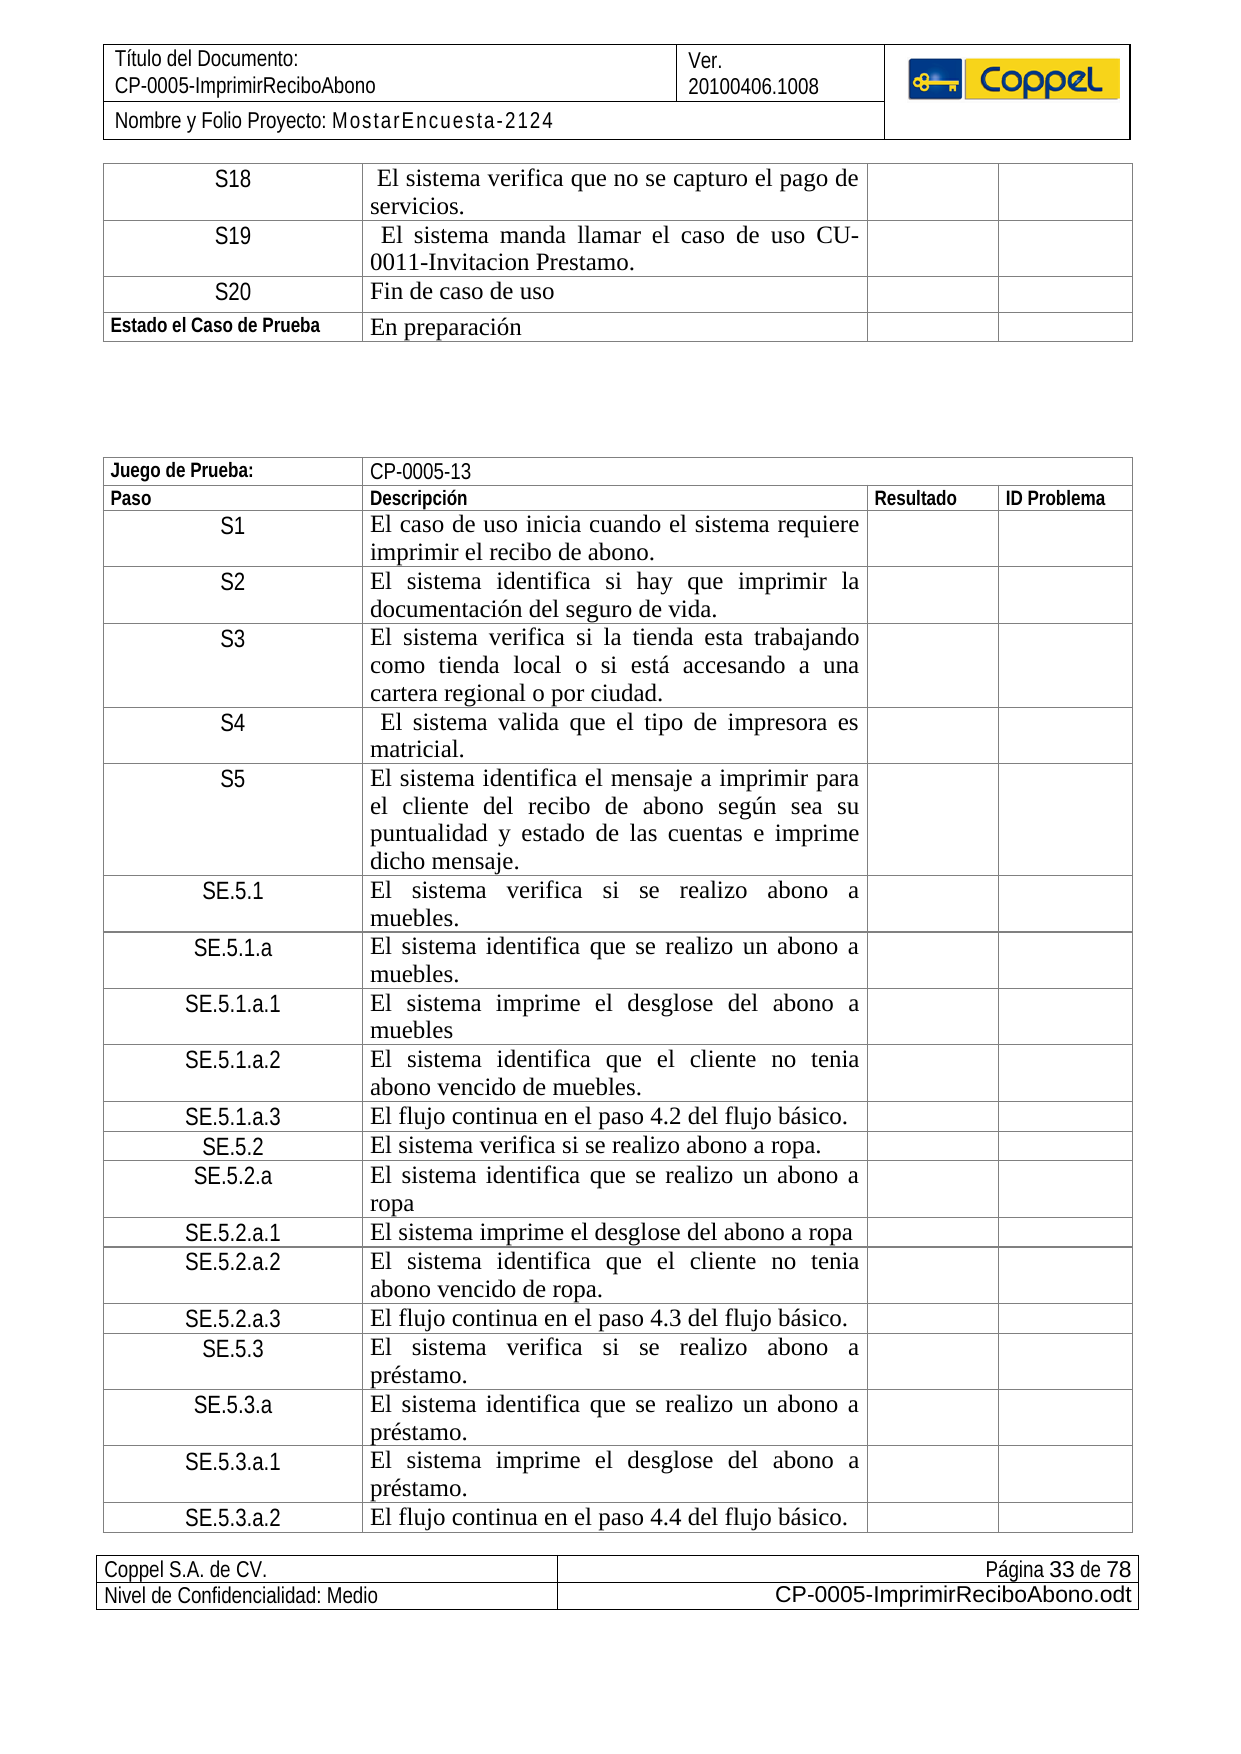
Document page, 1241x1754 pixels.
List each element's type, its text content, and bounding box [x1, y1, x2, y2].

table_cell [999, 764, 1132, 875]
table_cell [999, 1045, 1132, 1101]
table_cell El sistema verifica si se realizo abono a muebles. [363, 876, 867, 931]
table_header Juego de Prueba: [104, 458, 362, 484]
table_cell SE.5.1.a.2 [104, 1045, 362, 1101]
table_cell [868, 567, 998, 622]
table_cell [868, 933, 998, 988]
table_cell El sistema manda llamar el caso de uso CU-0011-Invitacion Prestamo. [363, 221, 867, 276]
table_cell S2 [104, 567, 362, 622]
table_cell SE.5.3.a [104, 1390, 362, 1445]
table_cell Estado el Caso de Prueba [104, 313, 362, 341]
table_cell El sistema verifica si se realizo abono a préstamo. [363, 1334, 867, 1389]
table_cell SE.5.3 [104, 1334, 362, 1389]
table_cell [868, 511, 998, 566]
table_cell SE.5.2.a [104, 1161, 362, 1217]
table_cell Paso [104, 486, 362, 509]
table_cell [999, 277, 1132, 312]
table_cell S4 [104, 708, 362, 763]
table_cell [868, 1218, 998, 1246]
table_cell El sistema imprime el desglose del abono a muebles [363, 989, 867, 1044]
table_cell [999, 1132, 1132, 1160]
table_cell [999, 624, 1132, 707]
table_cell [868, 624, 998, 707]
table_cell El sistema valida que el tipo de impresora es matricial. [363, 708, 867, 763]
table_cell SE.5.1.a.3 [104, 1102, 362, 1131]
table_cell [999, 1390, 1132, 1445]
table_cell [999, 876, 1132, 931]
table_cell El sistema identifica si hay que imprimir la documentación del seguro de vida. [363, 567, 867, 622]
table_cell [999, 1334, 1132, 1389]
table_header CP-0005-13 [363, 458, 1132, 484]
table_cell [868, 277, 998, 312]
table_cell Fin de caso de uso [363, 277, 867, 312]
table_cell SE.5.3.a.1 [104, 1446, 362, 1502]
table_cell El flujo continua en el paso 4.4 del flujo básico. [363, 1503, 867, 1532]
table_cell El sistema imprime el desglose del abono a préstamo. [363, 1446, 867, 1502]
table_cell En preparación [363, 313, 867, 341]
table_cell [868, 1248, 998, 1303]
table_cell [999, 989, 1132, 1044]
table_cell S1 [104, 511, 362, 566]
table_cell [868, 764, 998, 875]
table_cell [868, 1503, 998, 1532]
table_cell El sistema identifica que se realizo un abono a muebles. [363, 933, 867, 988]
table_cell El sistema identifica el mensaje a imprimir para el cliente del recibo de abono según sea su puntualidad y estado de las cuentas e imprime dicho mensaje. [363, 764, 867, 875]
table_cell [999, 708, 1132, 763]
table_cell [999, 1102, 1132, 1131]
table_cell SE.5.2.a.2 [104, 1248, 362, 1303]
table_cell El flujo continua en el paso 4.3 del flujo básico. [363, 1304, 867, 1332]
table_cell El sistema verifica si la tienda esta trabajando como tienda local o si está accesando a una cartera regional o por ciudad. [363, 624, 867, 707]
table_cell El flujo continua en el paso 4.2 del flujo básico. [363, 1102, 867, 1131]
table_cell [868, 313, 998, 341]
table_cell [999, 511, 1132, 566]
table_cell SE.5.1 [104, 876, 362, 931]
table_cell El sistema identifica que se realizo un abono a préstamo. [363, 1390, 867, 1445]
table_cell ID Problema [999, 486, 1132, 509]
table_cell [868, 1304, 998, 1332]
table_cell [868, 1390, 998, 1445]
table_cell [868, 164, 998, 220]
table_cell El sistema verifica si se realizo abono a ropa. [363, 1132, 867, 1160]
table_cell El sistema imprime el desglose del abono a ropa [363, 1218, 867, 1246]
table_cell [999, 1304, 1132, 1332]
table_cell [868, 1161, 998, 1217]
table_cell S20 [104, 277, 362, 312]
table_cell [999, 221, 1132, 276]
table_cell S5 [104, 764, 362, 875]
table_cell S3 [104, 624, 362, 707]
table_cell S19 [104, 221, 362, 276]
table_cell [999, 567, 1132, 622]
table_cell El sistema identifica que el cliente no tenia abono vencido de muebles. [363, 1045, 867, 1101]
table_cell El sistema identifica que el cliente no tenia abono vencido de ropa. [363, 1248, 867, 1303]
table_cell SE.5.1.a [104, 933, 362, 988]
table_cell [999, 164, 1132, 220]
table_cell [999, 1218, 1132, 1246]
table_cell El sistema identifica que se realizo un abono a ropa [363, 1161, 867, 1217]
table_cell Resultado [868, 486, 998, 509]
table_cell [868, 221, 998, 276]
table_cell [868, 708, 998, 763]
table_cell SE.5.2 [104, 1132, 362, 1160]
table_cell SE.5.2.a.3 [104, 1304, 362, 1332]
table_cell El sistema verifica que no se capturo el pago de servicios. [363, 164, 867, 220]
table_cell [999, 1503, 1132, 1532]
table_cell [868, 1045, 998, 1101]
table_cell S18 [104, 164, 362, 220]
table_cell [999, 1161, 1132, 1217]
table_cell SE.5.1.a.1 [104, 989, 362, 1044]
table_cell [868, 1132, 998, 1160]
table_cell [999, 1446, 1132, 1502]
table_cell SE.5.3.a.2 [104, 1503, 362, 1532]
table_cell El caso de uso inicia cuando el sistema requiere imprimir el recibo de abono. [363, 511, 867, 566]
table_cell Descripción [363, 486, 867, 509]
table_cell [868, 1446, 998, 1502]
table_cell [868, 876, 998, 931]
table_cell [999, 933, 1132, 988]
table_cell [868, 1334, 998, 1389]
table_cell [868, 1102, 998, 1131]
table_cell [868, 989, 998, 1044]
table_cell [999, 313, 1132, 341]
table_cell SE.5.2.a.1 [104, 1218, 362, 1246]
table_cell [999, 1248, 1132, 1303]
